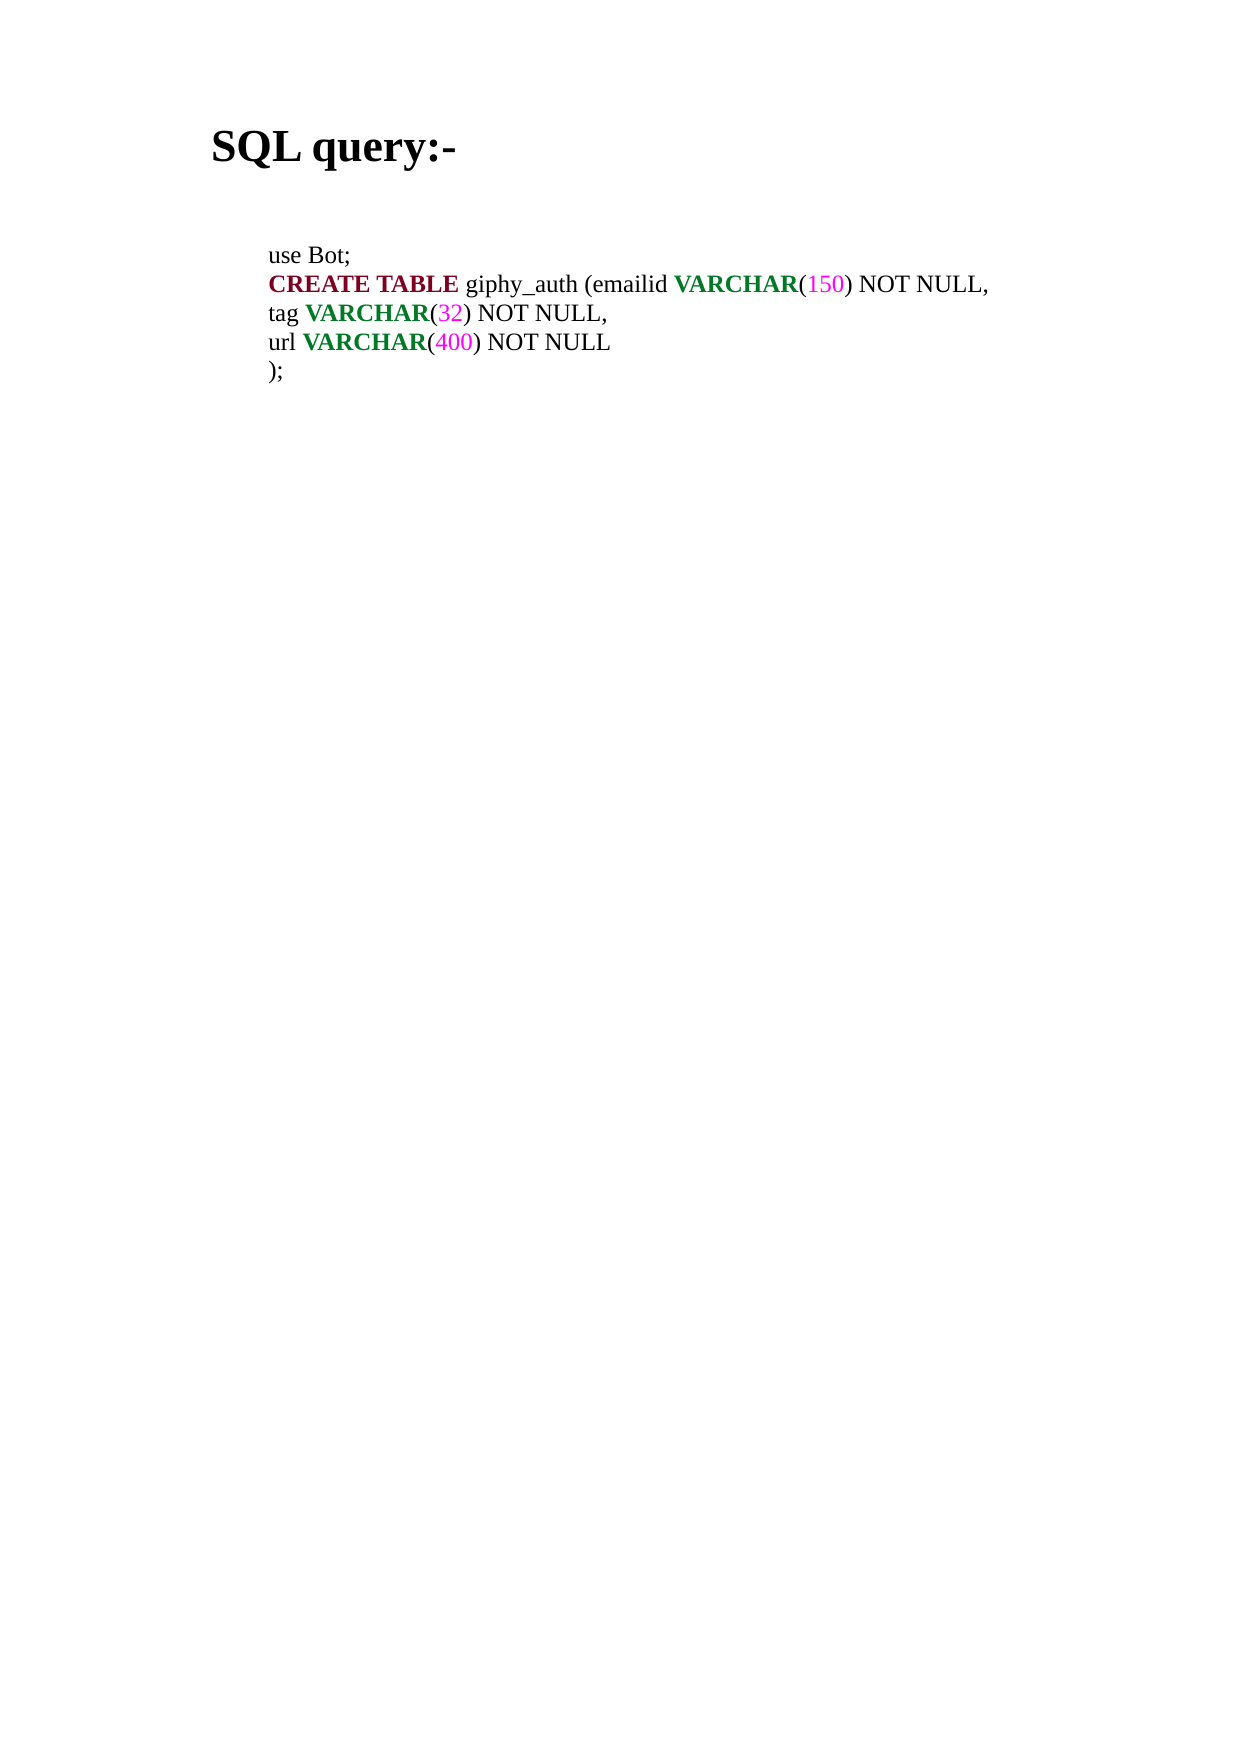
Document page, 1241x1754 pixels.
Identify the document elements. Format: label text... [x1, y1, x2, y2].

list SQL query:- [173, 118, 1122, 171]
text CREATE TABLE giphy_auth (emailid VARCHAR(150) NOT NULL, [268, 269, 1122, 298]
text use Bot; [268, 241, 1122, 269]
text ); [268, 356, 1122, 384]
text url VARCHAR(400) NOT NULL [268, 327, 1122, 356]
text tag VARCHAR(32) NOT NULL, [268, 298, 1122, 327]
